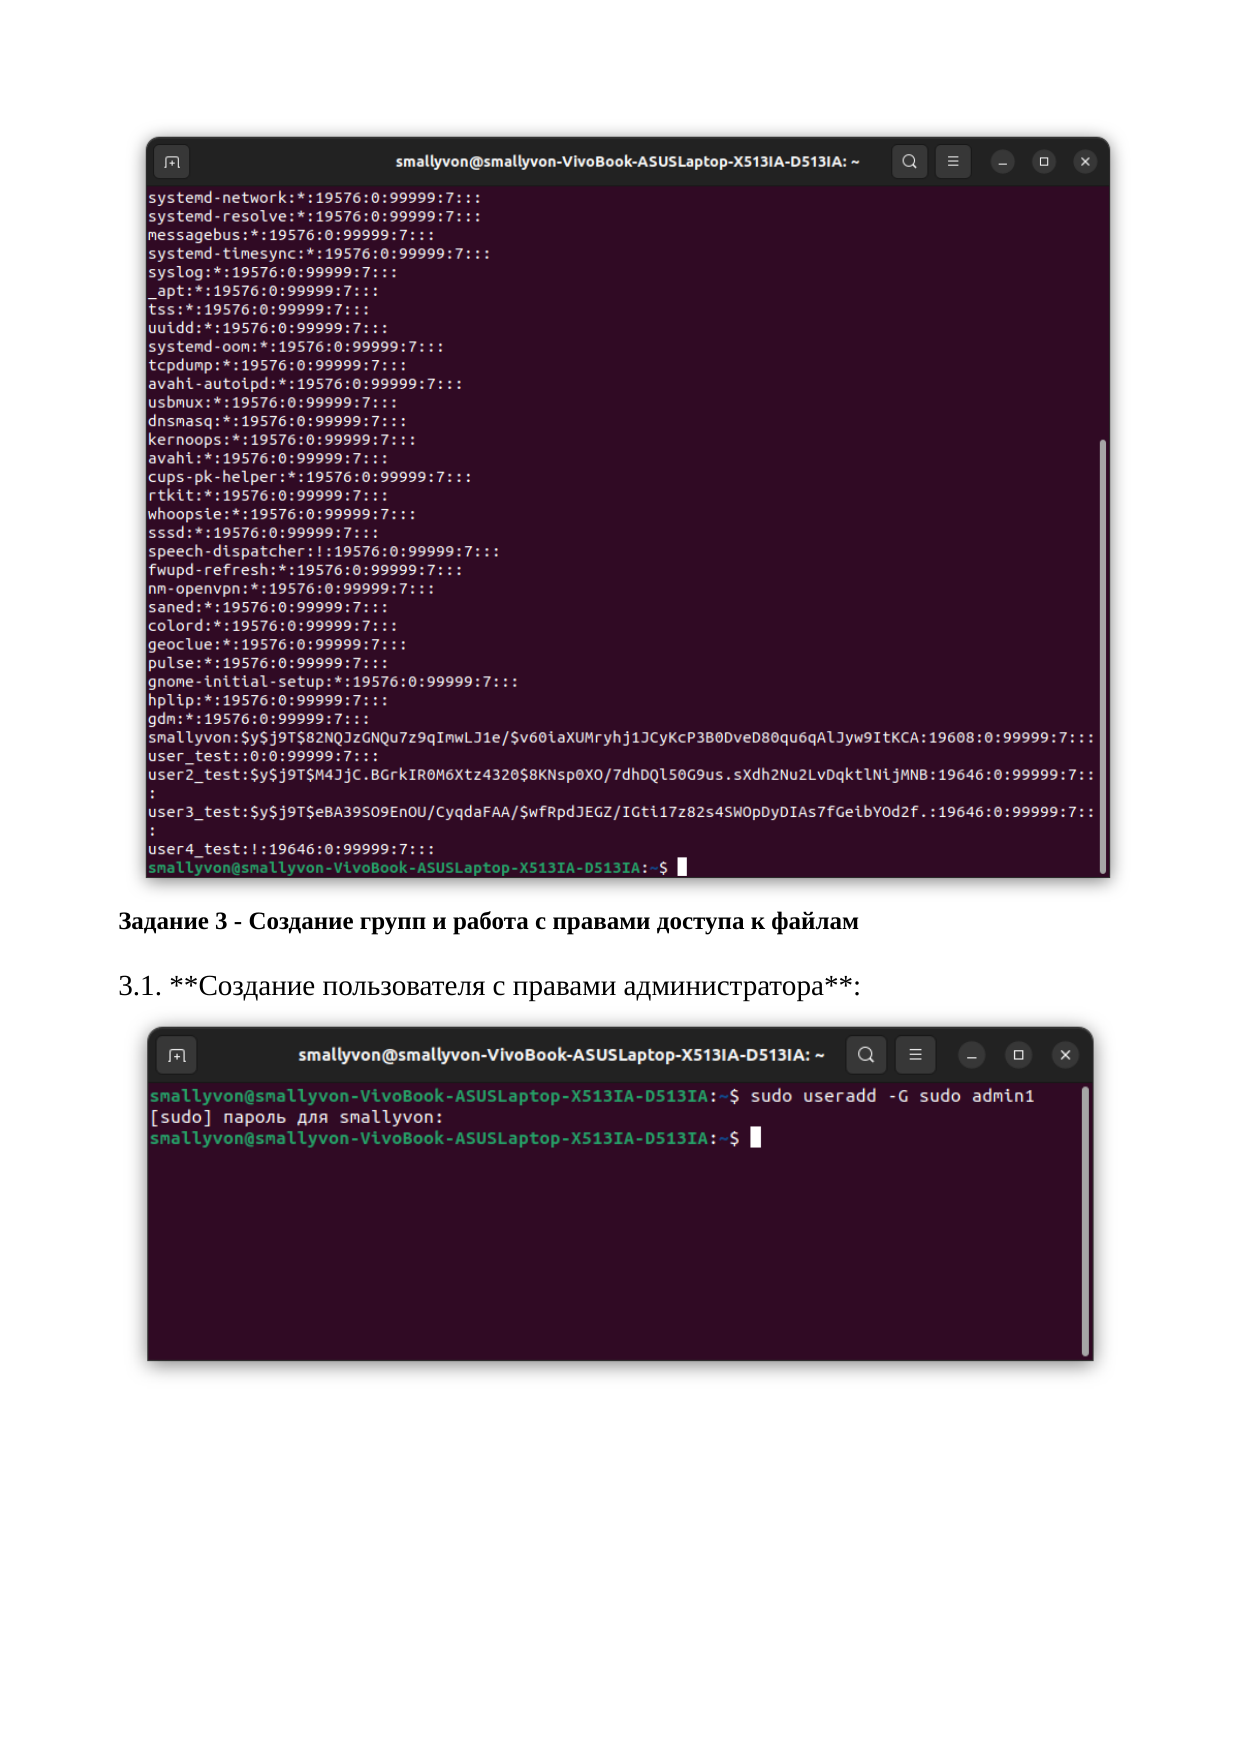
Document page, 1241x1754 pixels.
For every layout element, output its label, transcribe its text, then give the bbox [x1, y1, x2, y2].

picture [120, 115, 1136, 907]
text Задание 3 - Создание групп и работа с правами доступа к файлам [118, 118, 1122, 935]
text 3.1. **Создание пользователя с правами администратора**: [118, 968, 1122, 1002]
picture [118, 1002, 1123, 1394]
